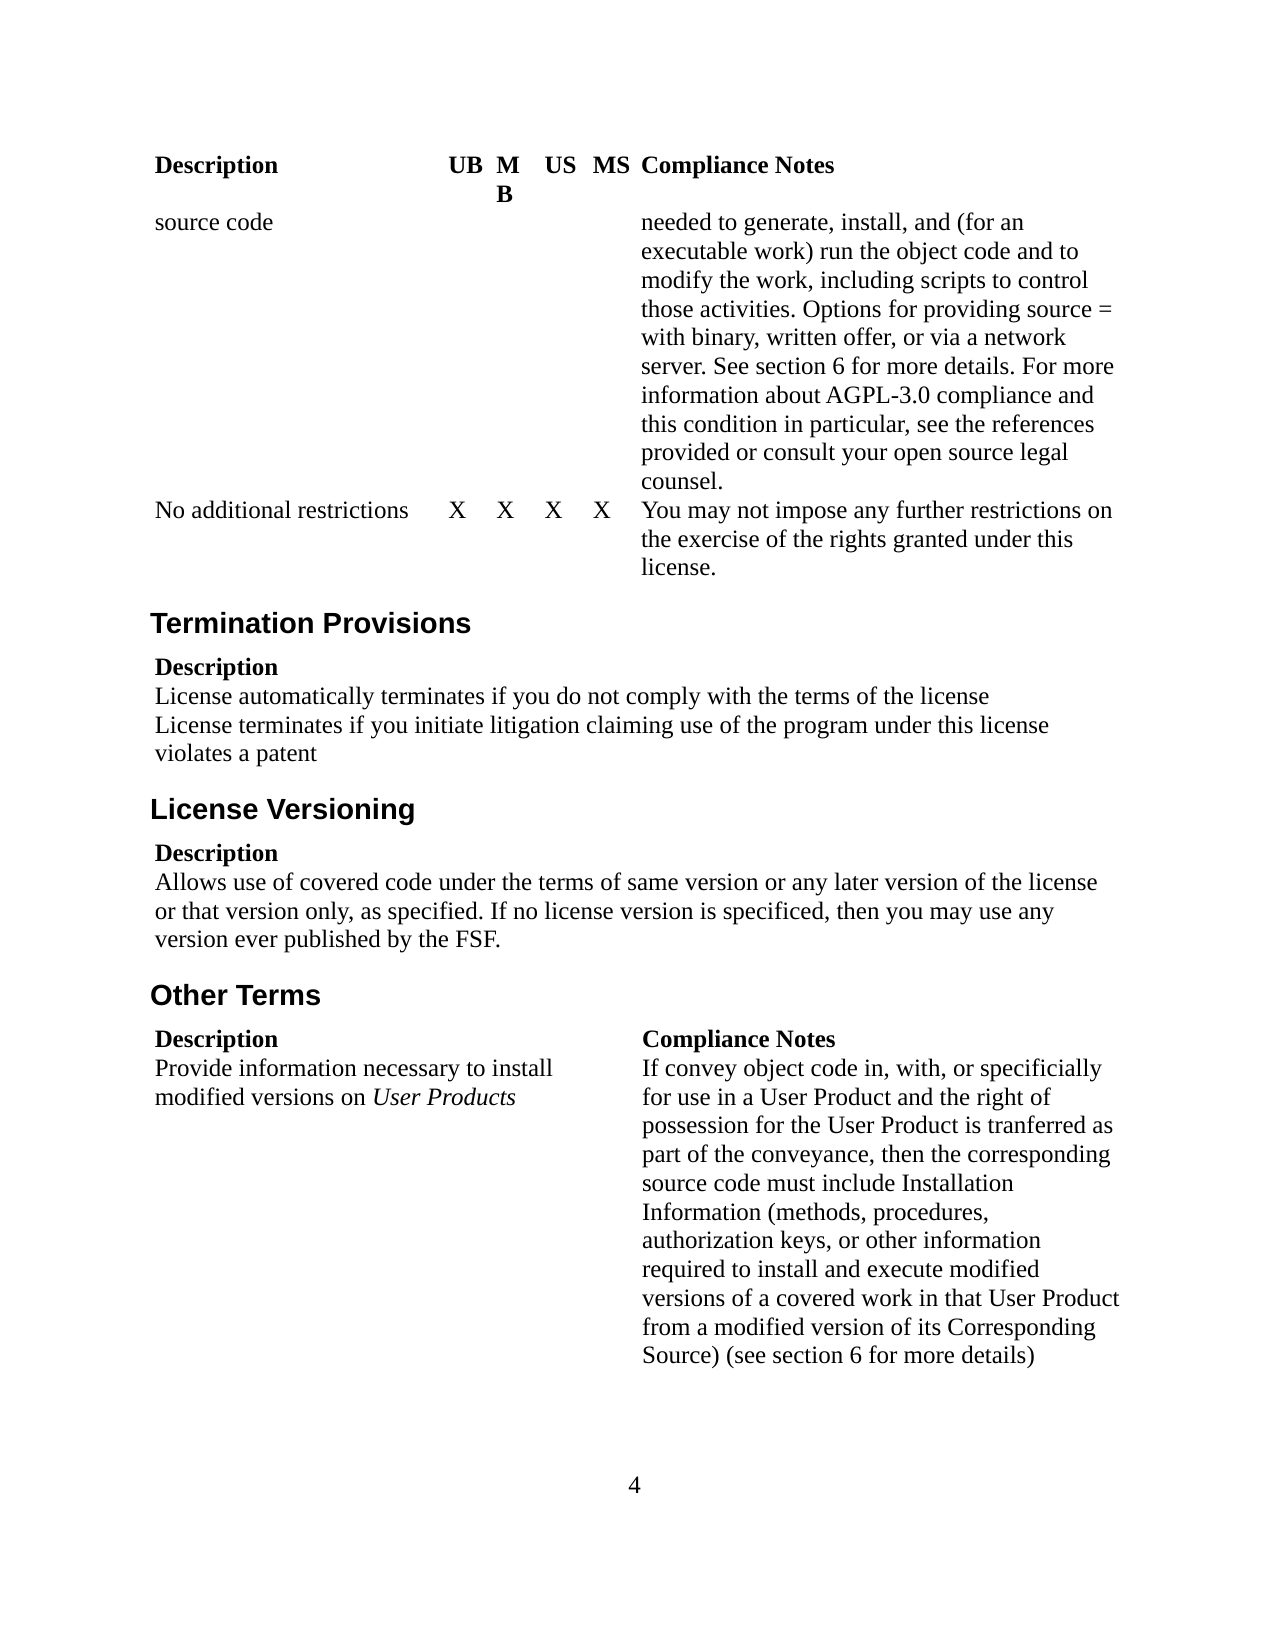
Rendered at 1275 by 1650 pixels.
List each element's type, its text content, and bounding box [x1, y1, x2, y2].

table_header Description [150, 1024, 637, 1053]
table_cell needed to generate, install, and (for an executable work) run the object code and to modify the work, including scripts to control those activities. Options for providing source = with binary, written offer, or via a network server. See section 6 for more details. For more information about AGPL-3.0 compliance and this condition in particular, see the references provided or consult your open source legal counsel. [636, 208, 1125, 495]
table_cell X [588, 495, 636, 581]
table_cell License automatically terminates if you do not comply with the terms of the license [150, 681, 1125, 710]
table_cell You may not impose any further restrictions on the exercise of the rights granted under this license. [636, 495, 1125, 581]
subtitle Other Terms [150, 978, 1125, 1012]
subtitle Termination Provisions [150, 606, 1125, 640]
table_header UB [444, 150, 492, 207]
table_cell source code [150, 208, 443, 495]
table_header Compliance Notes [636, 150, 1125, 207]
table_cell [588, 208, 636, 495]
table_cell No additional restrictions [150, 495, 443, 581]
table_cell X [540, 495, 588, 581]
table_header MB [492, 150, 540, 207]
table_cell [492, 208, 540, 495]
table_header MS [588, 150, 636, 207]
table_cell X [492, 495, 540, 581]
table_header Description [150, 150, 443, 207]
table_header Compliance Notes [638, 1024, 1125, 1053]
table_cell [444, 208, 492, 495]
subtitle License Versioning [150, 792, 1125, 826]
table_cell X [444, 495, 492, 581]
table_cell If convey object code in, with, or specificially for use in a User Product and the right of possession for the User Product is tranferred as part of the conveyance, then the corresponding source code must include Installation Information (methods, procedures, authorization keys, or other information required to install and execute modified versions of a covered work in that User Product from a modified version of its Corresponding Source) (see section 6 for more details) [638, 1053, 1125, 1369]
table_cell Provide information necessary to install modified versions on User Products [150, 1053, 637, 1369]
table_header Description [150, 652, 1125, 681]
table_cell License terminates if you initiate litigation claiming use of the program under this license violates a patent [150, 710, 1125, 767]
table_header US [540, 150, 588, 207]
table_cell Allows use of covered code under the terms of same version or any later version of the license or that version only, as specified. If no license version is specificed, then you may use any version ever published by the FSF. [150, 867, 1125, 953]
table_cell [540, 208, 588, 495]
table_header Description [150, 838, 1125, 867]
